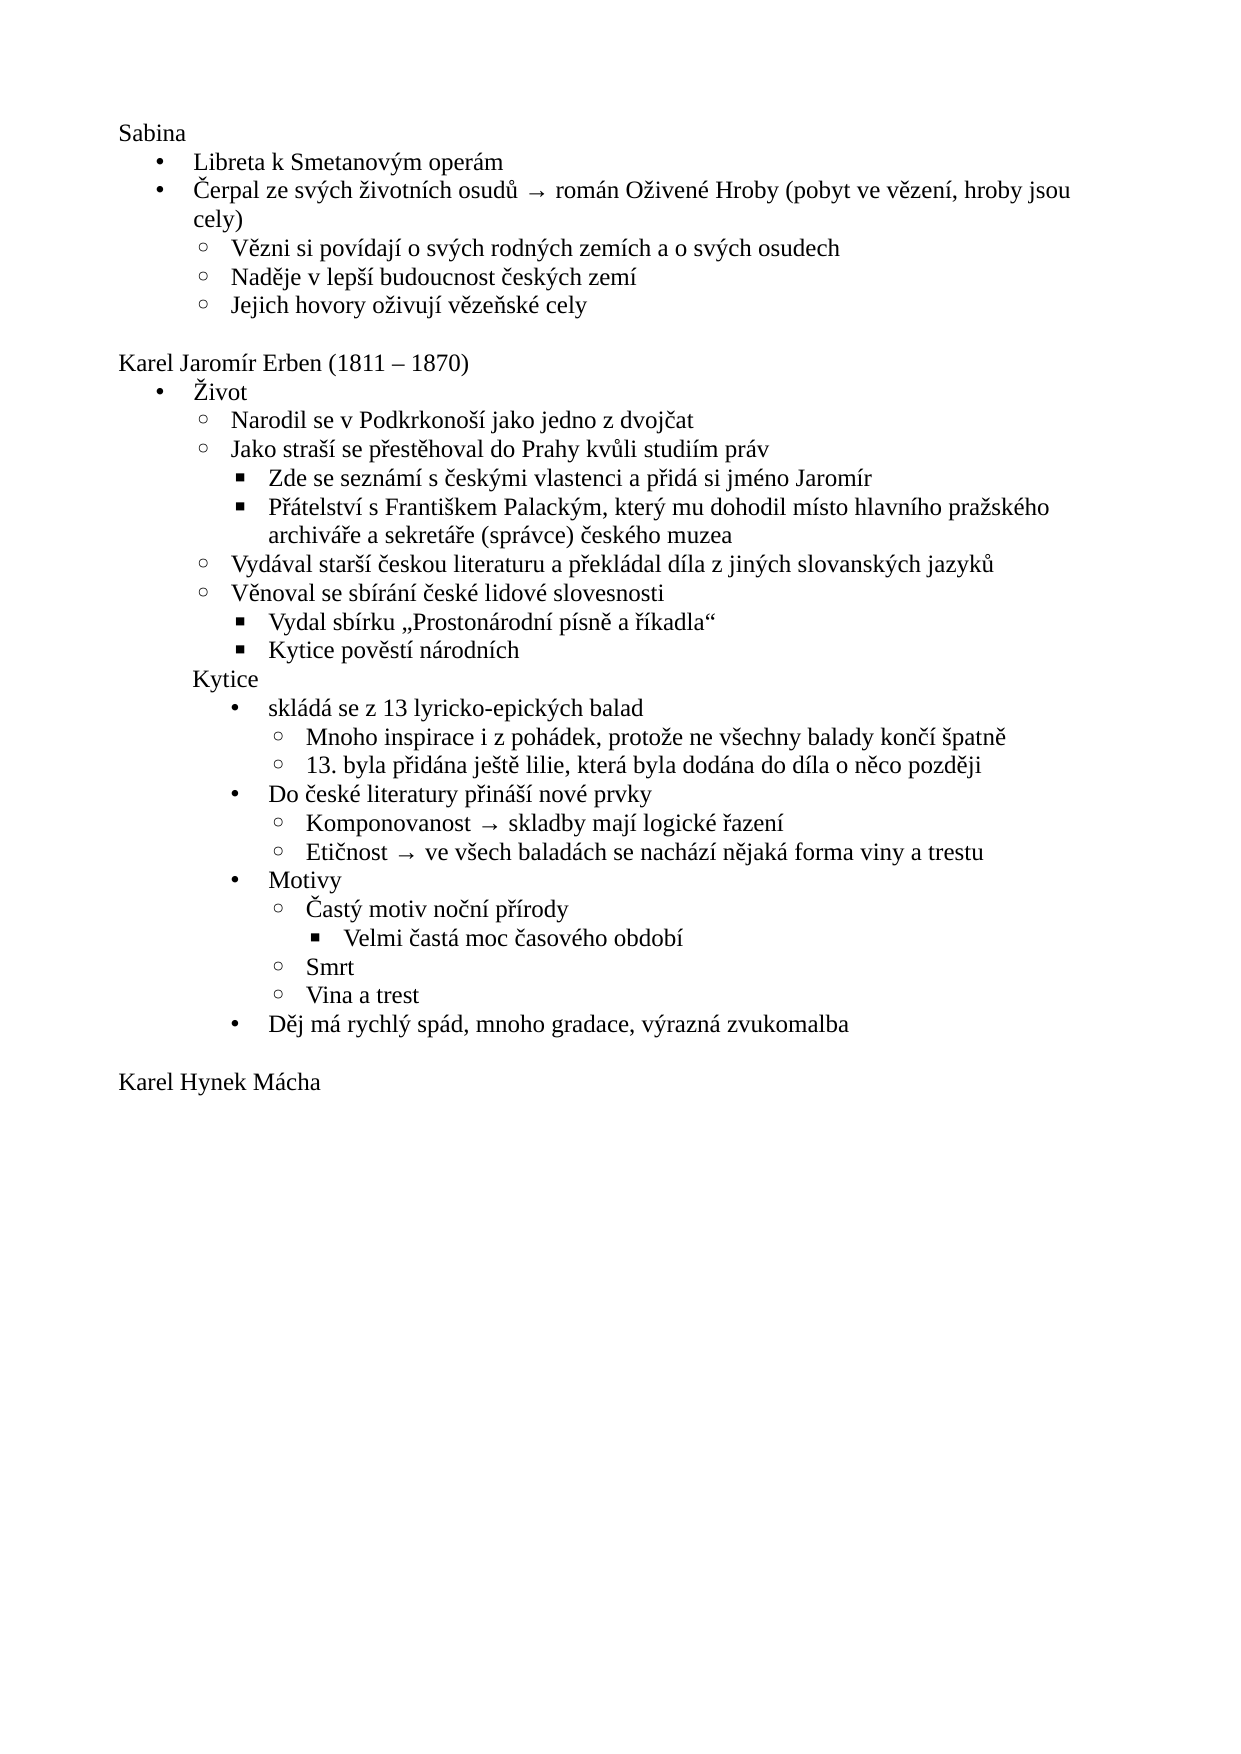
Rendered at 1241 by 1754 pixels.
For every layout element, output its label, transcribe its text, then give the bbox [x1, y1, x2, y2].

list Častý motiv noční přírody [268, 894, 1122, 923]
list Motivy [231, 866, 1122, 894]
list Jako straší se přestěhoval do Prahy kvůli studiím práv [193, 434, 1122, 463]
list Do české literatury přináší nové prvky [231, 779, 1122, 808]
list Přátelství s Františkem Palackým, který mu dohodil místo hlavního pražského archiváře a sekretáře (správce) českého muzea [231, 492, 1122, 549]
list Vězni si povídají o svých rodných zemích a o svých osudech [193, 233, 1122, 262]
list Velmi častá moc časového období [306, 923, 1122, 952]
list Smrt [268, 952, 1122, 981]
text Kytice [118, 664, 1122, 693]
list Kytice pověstí národních [231, 636, 1122, 664]
list Život [156, 377, 1122, 406]
list Vina a trest [268, 981, 1122, 1009]
list Jejich hovory oživují vězeňské cely [193, 291, 1122, 319]
list Vydal sbírku „Prostonárodní písně a říkadla“ [231, 607, 1122, 636]
text Karel Jaromír Erben (1811 – 1870) [118, 348, 1122, 377]
list Věnoval se sbírání české lidové slovesnosti [193, 578, 1122, 607]
list Komponovanost → skladby mají logické řazení [268, 808, 1122, 837]
list Etičnost → ve všech baladách se nachází nějaká forma viny a trestu [268, 837, 1122, 866]
list Naděje v lepší budoucnost českých zemí [193, 262, 1122, 291]
list skládá se z 13 lyricko-epických balad [231, 693, 1122, 722]
list 13. byla přidána ještě lilie, která byla dodána do díla o něco později [268, 751, 1122, 779]
list Čerpal ze svých životních osudů → román Oživené Hroby (pobyt ve vězení, hroby jsou cely) [156, 176, 1122, 233]
text Sabina [118, 118, 1122, 147]
list Děj má rychlý spád, mnoho gradace, výrazná zvukomalba [231, 1009, 1122, 1038]
list Libreta k Smetanovým operám [156, 147, 1122, 176]
list Mnoho inspirace i z pohádek, protože ne všechny balady končí špatně [268, 722, 1122, 751]
list Zde se seznámí s českými vlastenci a přidá si jméno Jaromír [231, 463, 1122, 492]
text Karel Hynek Mácha [118, 1067, 1122, 1096]
list Narodil se v Podkrkonoší jako jedno z dvojčat [193, 406, 1122, 434]
list Vydával starší českou literaturu a překládal díla z jiných slovanských jazyků [193, 549, 1122, 578]
